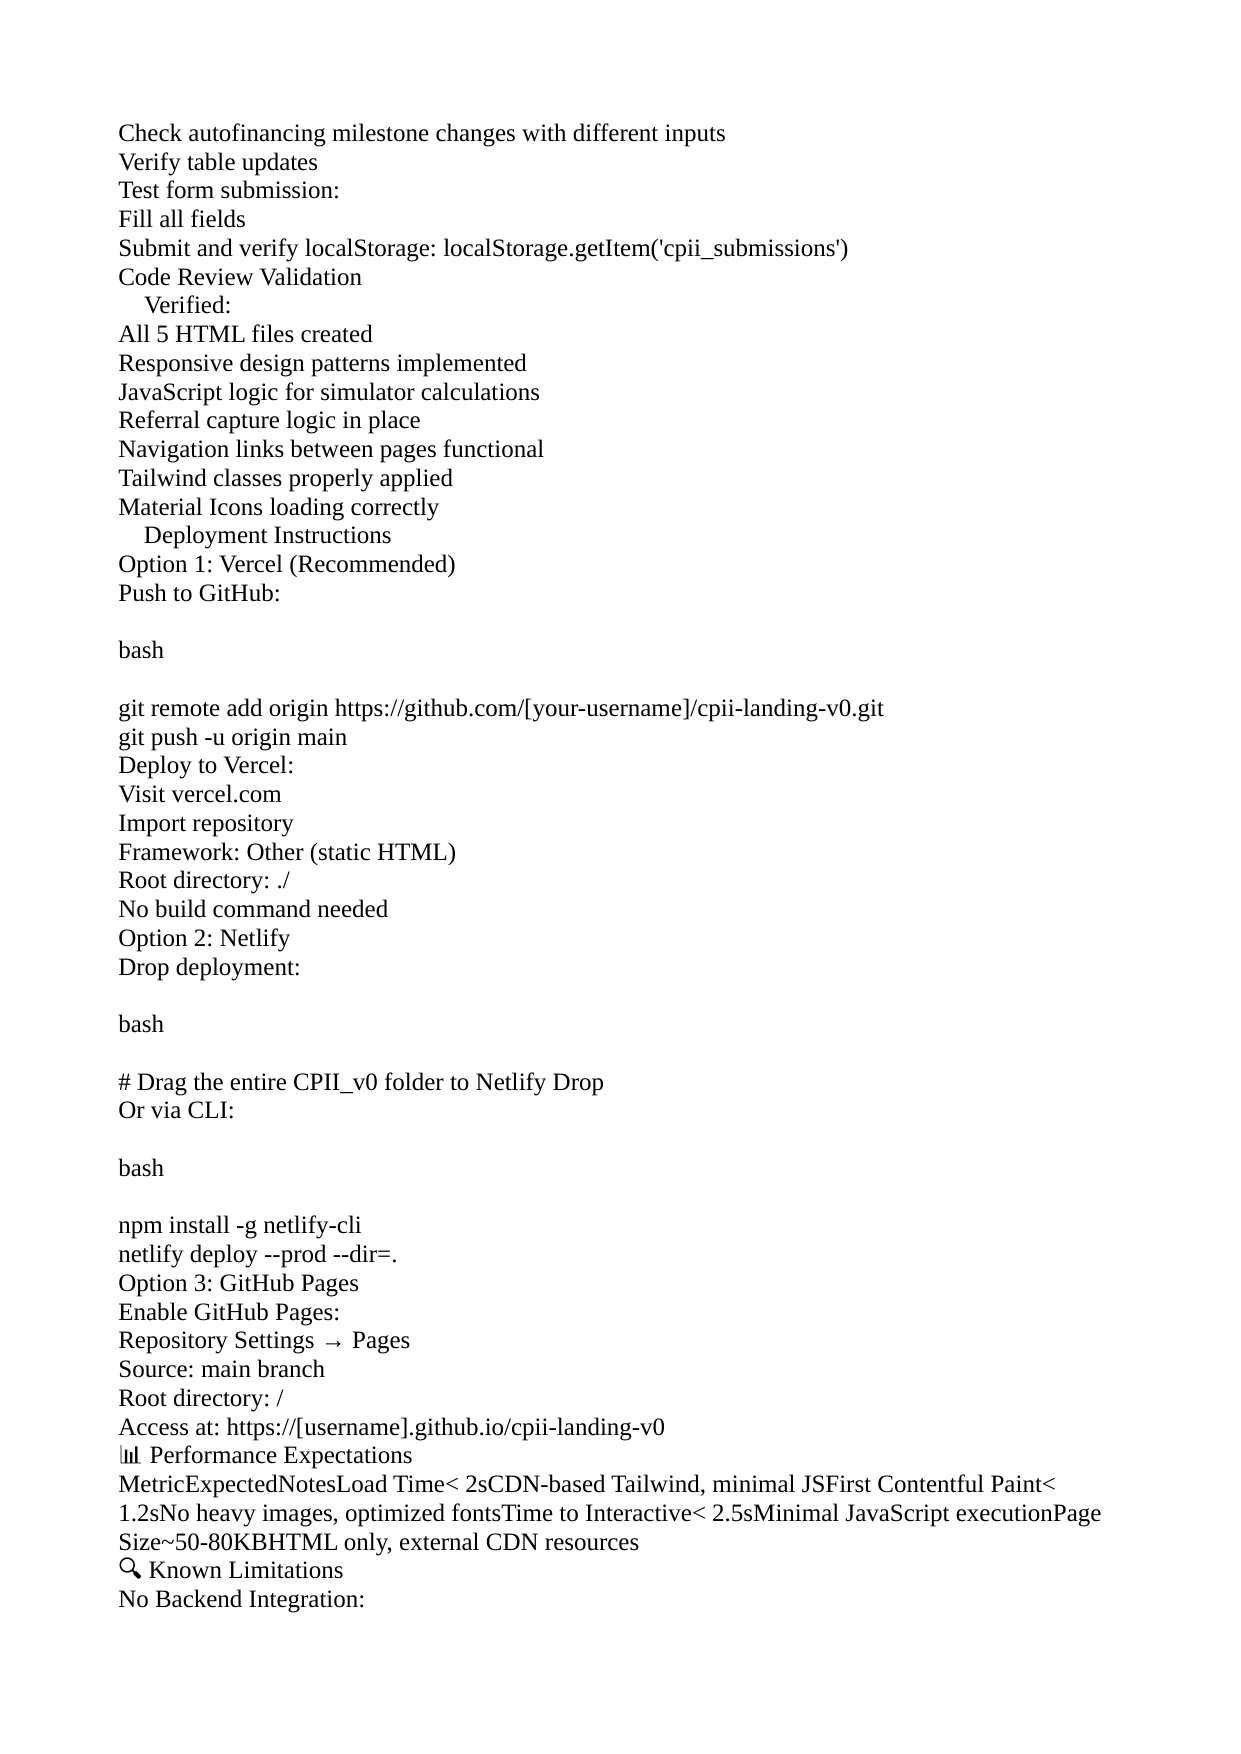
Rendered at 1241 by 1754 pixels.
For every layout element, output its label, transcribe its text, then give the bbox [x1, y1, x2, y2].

table_cell Check autofinancing milestone changes with different inputs Verify table updates Test form submission: Fill all fields Submit and verify localStorage: localStorage.getItem('cpii_submissions') Code Review Validation ✅ Verified: All 5 HTML files created Responsive design patterns implemented JavaScript logic for simulator calculations Referral capture logic in place Navigation links between pages functional Tailwind classes properly applied Material Icons loading correctly 🚀 Deployment Instructions Option 1: Vercel (Recommended) Push to GitHub: bash git remote add origin https://github.com/[your-username]/cpii-landing-v0.git git push -u origin main Deploy to Vercel: Visit vercel.com Import repository Framework: Other (static HTML) Root directory: ./ No build command needed Option 2: Netlify Drop deployment: bash # Drag the entire CPII_v0 folder to Netlify Drop Or via CLI: bash npm install -g netlify-cli netlify deploy --prod --dir=. Option 3: GitHub Pages Enable GitHub Pages: Repository Settings → Pages Source: main branch Root directory: / Access at: https://[username].github.io/cpii-landing-v0 📊 Performance Expectations MetricExpectedNotesLoad Time< 2sCDN-based Tailwind, minimal JSFirst Contentful Paint< 1.2sNo heavy images, optimized fontsTime to Interactive< 2.5sMinimal JavaScript executionPage Size~50-80KBHTML only, external CDN resources 🔍 Known Limitations No Backend Integration: [118, 118, 1122, 1613]
